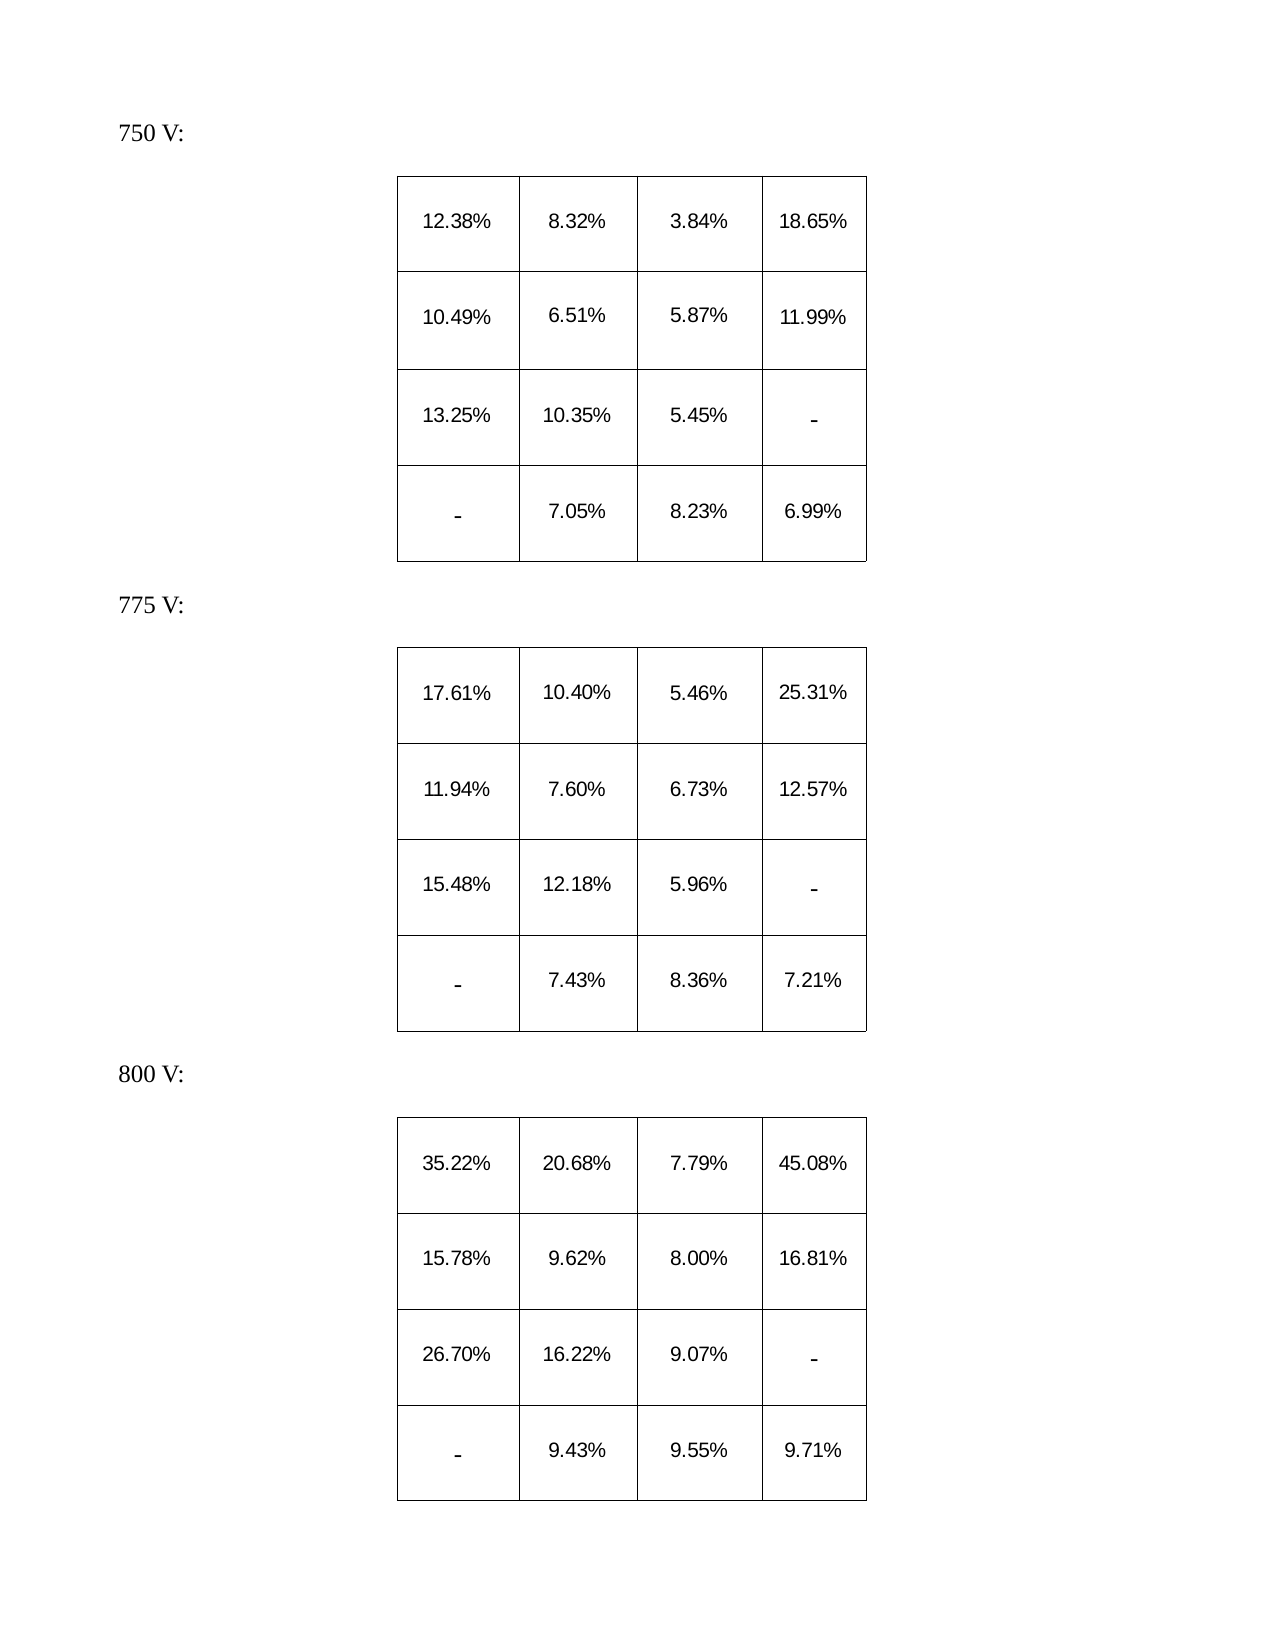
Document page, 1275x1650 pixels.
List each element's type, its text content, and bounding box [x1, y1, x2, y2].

table_cell [398, 1310, 519, 1404]
table_cell - [763, 1310, 866, 1404]
table_cell [398, 272, 519, 369]
table_header [398, 177, 519, 271]
table_cell [763, 1406, 866, 1500]
table_cell [638, 370, 762, 465]
table_cell [520, 744, 637, 839]
table_cell [763, 272, 866, 369]
table_cell [638, 936, 762, 1031]
table_cell [520, 936, 637, 1031]
table_cell [398, 840, 519, 935]
table_header [520, 648, 637, 743]
table_header [520, 1118, 637, 1213]
table_cell - [398, 1406, 519, 1500]
table_cell [638, 1214, 762, 1309]
text 750 V: [118, 118, 1157, 147]
table_cell [638, 1310, 762, 1404]
table_cell [638, 272, 762, 369]
table_cell [520, 1310, 637, 1404]
table_header [638, 648, 762, 743]
table_cell [763, 936, 866, 1031]
table_header [763, 648, 866, 743]
table_cell - [398, 466, 519, 561]
table_cell [520, 370, 637, 465]
table_header [763, 1118, 866, 1213]
table_cell [520, 1214, 637, 1309]
table_cell [520, 840, 637, 935]
table_cell - [763, 370, 866, 465]
table_cell [398, 744, 519, 839]
table_cell [638, 840, 762, 935]
table_cell [520, 1406, 637, 1500]
table_cell - [398, 936, 519, 1031]
table_cell - [763, 840, 866, 935]
text 800 V: [118, 1059, 1157, 1088]
table_cell [763, 744, 866, 839]
table_header [638, 177, 762, 271]
table_cell [638, 744, 762, 839]
text 775 V: [118, 590, 1157, 618]
table_cell [638, 1406, 762, 1500]
table_cell [763, 1214, 866, 1309]
table_header [638, 1118, 762, 1213]
table_cell [398, 1214, 519, 1309]
table_cell [763, 466, 866, 561]
table_header [398, 648, 519, 743]
table_header [398, 1118, 519, 1213]
table_cell [638, 466, 762, 561]
table_cell [398, 370, 519, 465]
table_header [520, 177, 637, 271]
table_cell [520, 466, 637, 561]
table_header [763, 177, 866, 271]
table_cell [520, 272, 637, 369]
